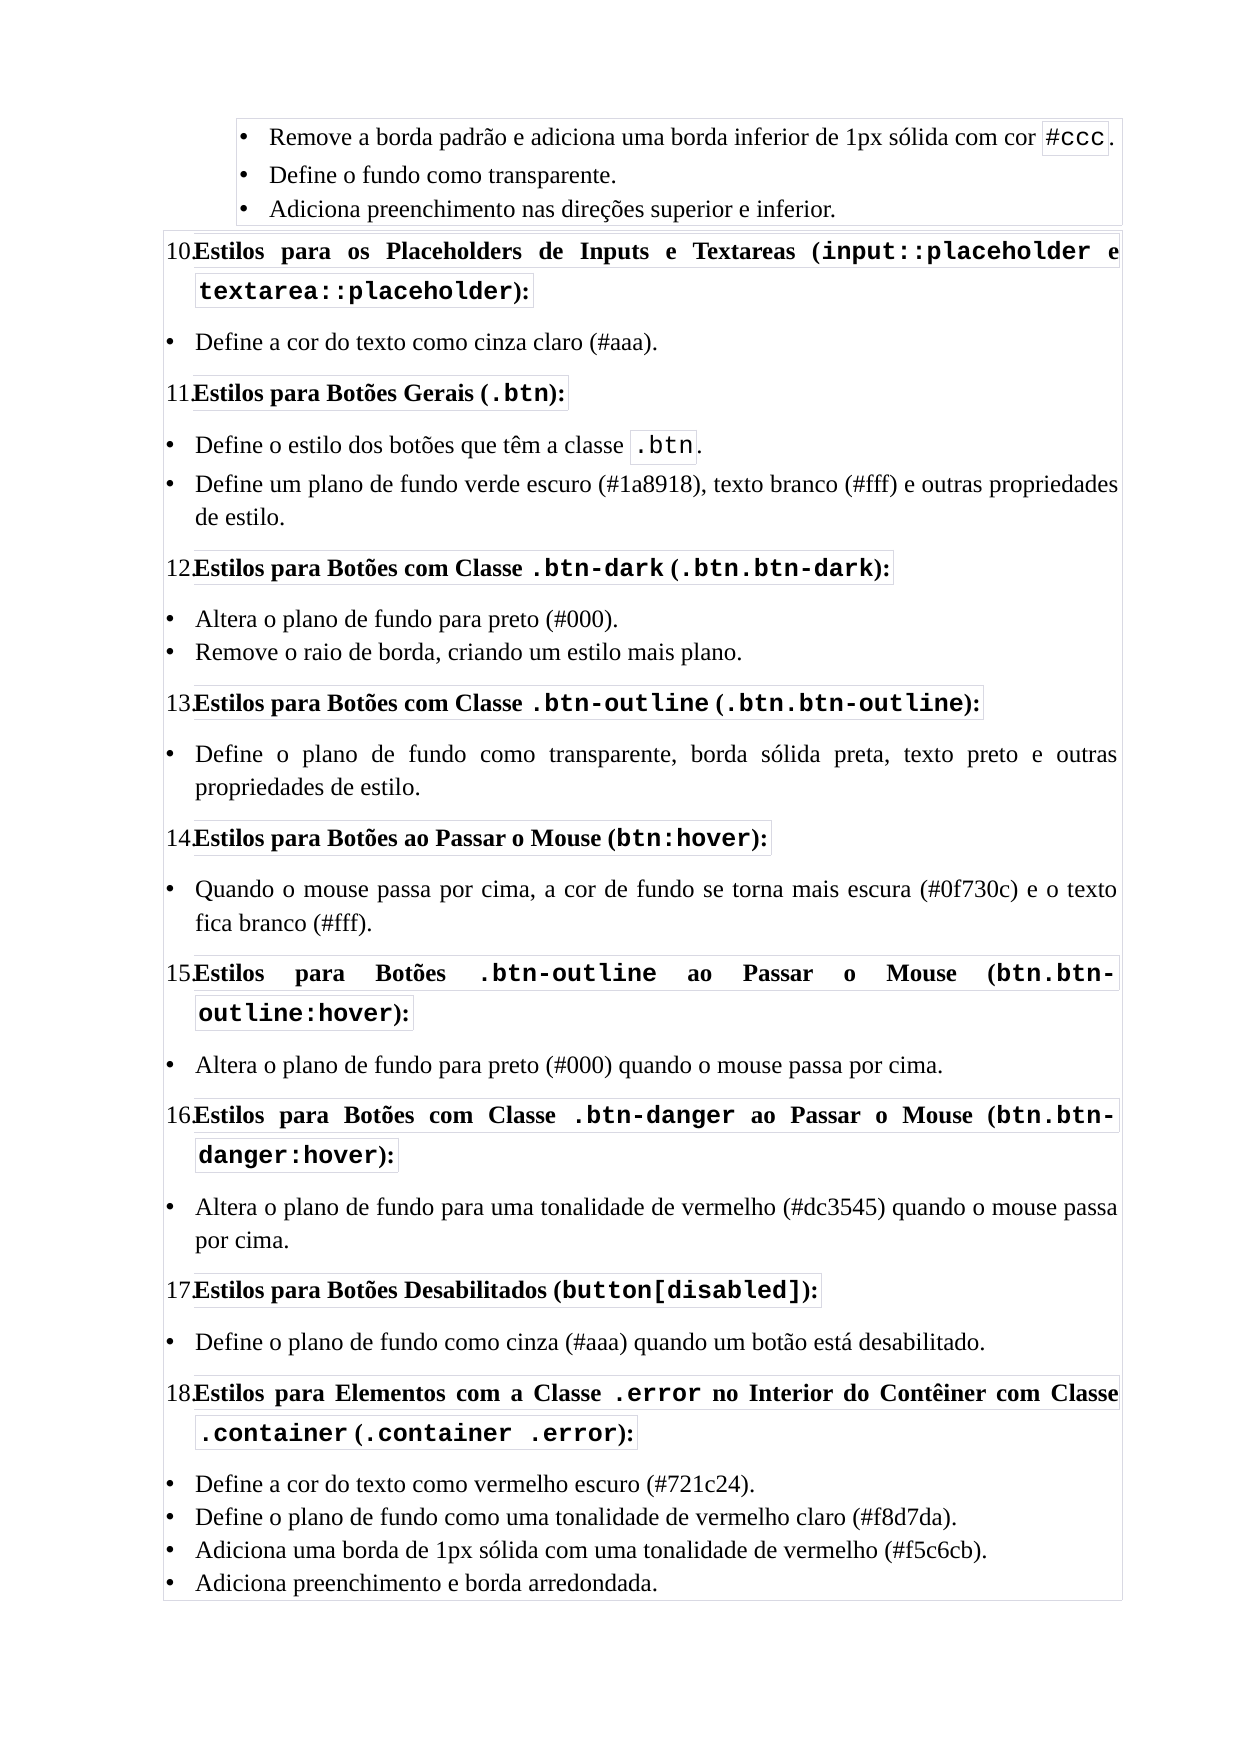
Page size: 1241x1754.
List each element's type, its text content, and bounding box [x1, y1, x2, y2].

list Altera o plano de fundo para uma tonalidade de vermelho (#dc3545) quando o mouse passa por cima. [164, 1189, 1122, 1254]
list Estilos para Botões .btn-outline ao Passar o Mouse (btn.btn-outline:hover): [164, 952, 1122, 1030]
list Adiciona uma borda de 1px sólida com uma tonalidade de vermelho (#f5c6cb). [164, 1532, 1122, 1564]
list Estilos para Botões Gerais (.btn): [164, 372, 1122, 410]
list Estilos para Botões Desabilitados (button[disabled]): [164, 1269, 1122, 1307]
list Estilos para Elementos com a Classe .error no Interior do Contêiner com Classe .container (.container .error): [164, 1372, 1122, 1449]
list Estilos para Botões com Classe .btn-outline (.btn.btn-outline): [164, 682, 1122, 719]
list Define a cor do texto como vermelho escuro (#721c24). [164, 1466, 1122, 1498]
list Estilos para Botões com Classe .btn-dark (.btn.btn-dark): [164, 547, 1122, 584]
list Estilos para os Placeholders de Inputs e Textareas (input::placeholder e textarea::placeholder): [164, 231, 1122, 307]
list Define o plano de fundo como transparente, borda sólida preta, texto preto e outras propriedades de estilo. [164, 736, 1122, 801]
list Altera o plano de fundo para preto (#000) quando o mouse passa por cima. [164, 1047, 1122, 1078]
list Adiciona preenchimento e borda arredondada. [164, 1565, 1122, 1600]
list Estilos para Botões ao Passar o Mouse (btn:hover): [164, 817, 1122, 855]
list Define o estilo dos botões que têm a classe .btn. [164, 426, 1122, 464]
list Adiciona preenchimento nas direções superior e inferior. [237, 191, 1122, 225]
list Remove o raio de borda, criando um estilo mais plano. [164, 634, 1122, 666]
list Quando o mouse passa por cima, a cor de fundo se torna mais escura (#0f730c) e o texto fica branco (#fff). [164, 872, 1122, 936]
list Remove a borda padrão e adiciona uma borda inferior de 1px sólida com cor #ccc. [237, 119, 1122, 156]
list Estilos para Botões com Classe .btn-danger ao Passar o Mouse (btn.btn-danger:hover): [164, 1094, 1122, 1172]
list Altera o plano de fundo para preto (#000). [164, 601, 1122, 633]
list Define o fundo como transparente. [237, 158, 1122, 189]
list Define o plano de fundo como uma tonalidade de vermelho claro (#f8d7da). [164, 1499, 1122, 1531]
list Define a cor do texto como cinza claro (#aaa). [164, 324, 1122, 356]
list Define o plano de fundo como cinza (#aaa) quando um botão está desabilitado. [164, 1324, 1122, 1356]
list Define um plano de fundo verde escuro (#1a8918), texto branco (#fff) e outras propriedades de estilo. [164, 466, 1122, 531]
